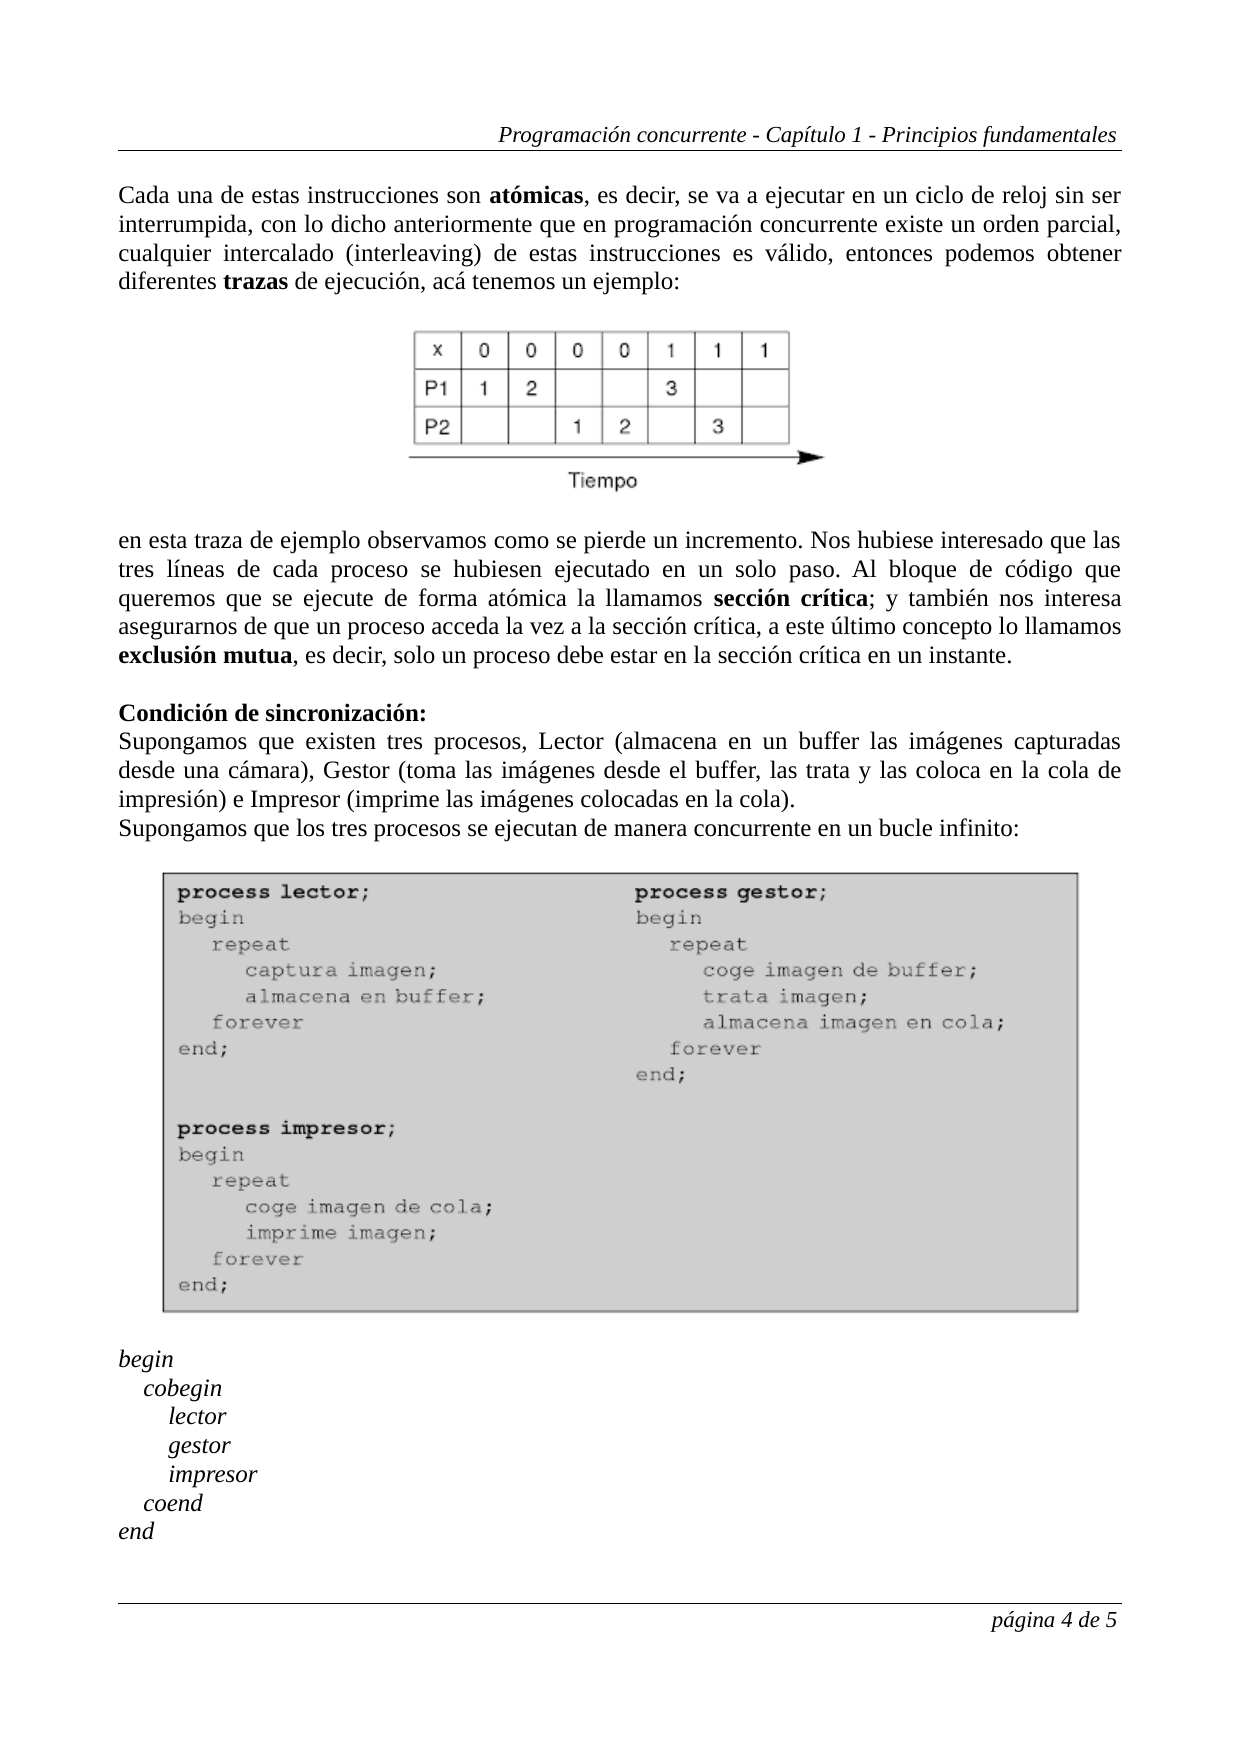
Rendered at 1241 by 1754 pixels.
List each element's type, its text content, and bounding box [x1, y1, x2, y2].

text en esta traza de ejemplo observamos como se pierde un incremento. Nos hubiese interesado que las tres líneas de cada proceso se hubiesen ejecutado en un solo paso. Al bloque de código que queremos que se ejecute de forma atómica la llamamos sección crítica; y también nos interesa asegurarnos de que un proceso acceda la vez a la sección crítica, a este último concepto lo llamamos exclusión mutua, es decir, solo un proceso debe estar en la sección crítica en un instante. [118, 525, 1122, 669]
text Condición de sincronización: [118, 698, 1122, 726]
text gestor [118, 1430, 1122, 1459]
text impresor [118, 1459, 1122, 1488]
text end [118, 1516, 1122, 1545]
text lector [118, 1401, 1122, 1430]
picture [160, 870, 1080, 1316]
text begin [118, 870, 1122, 1373]
text Cada una de estas instrucciones son atómicas, es decir, se va a ejecutar en un ciclo de reloj sin ser interrumpida, con lo dicho anteriormente que en programación concurrente existe un orden parcial, cualquier intercalado (interleaving) de estas instrucciones es válido, entonces podemos obtener diferentes trazas de ejecución, acá tenemos un ejemplo: [118, 180, 1122, 295]
text Supongamos que los tres procesos se ejecutan de manera concurrente en un bucle infinito: [118, 813, 1122, 841]
text coend [118, 1488, 1122, 1516]
text cobegin [118, 1373, 1122, 1401]
text Supongamos que existen tres procesos, Lector (almacena en un buffer las imágenes capturadas desde una cámara), Gestor (toma las imágenes desde el buffer, las trata y las coloca en la cola de impresión) e Impresor (imprime las imágenes colocadas en la cola). [118, 726, 1122, 813]
picture [406, 323, 834, 496]
